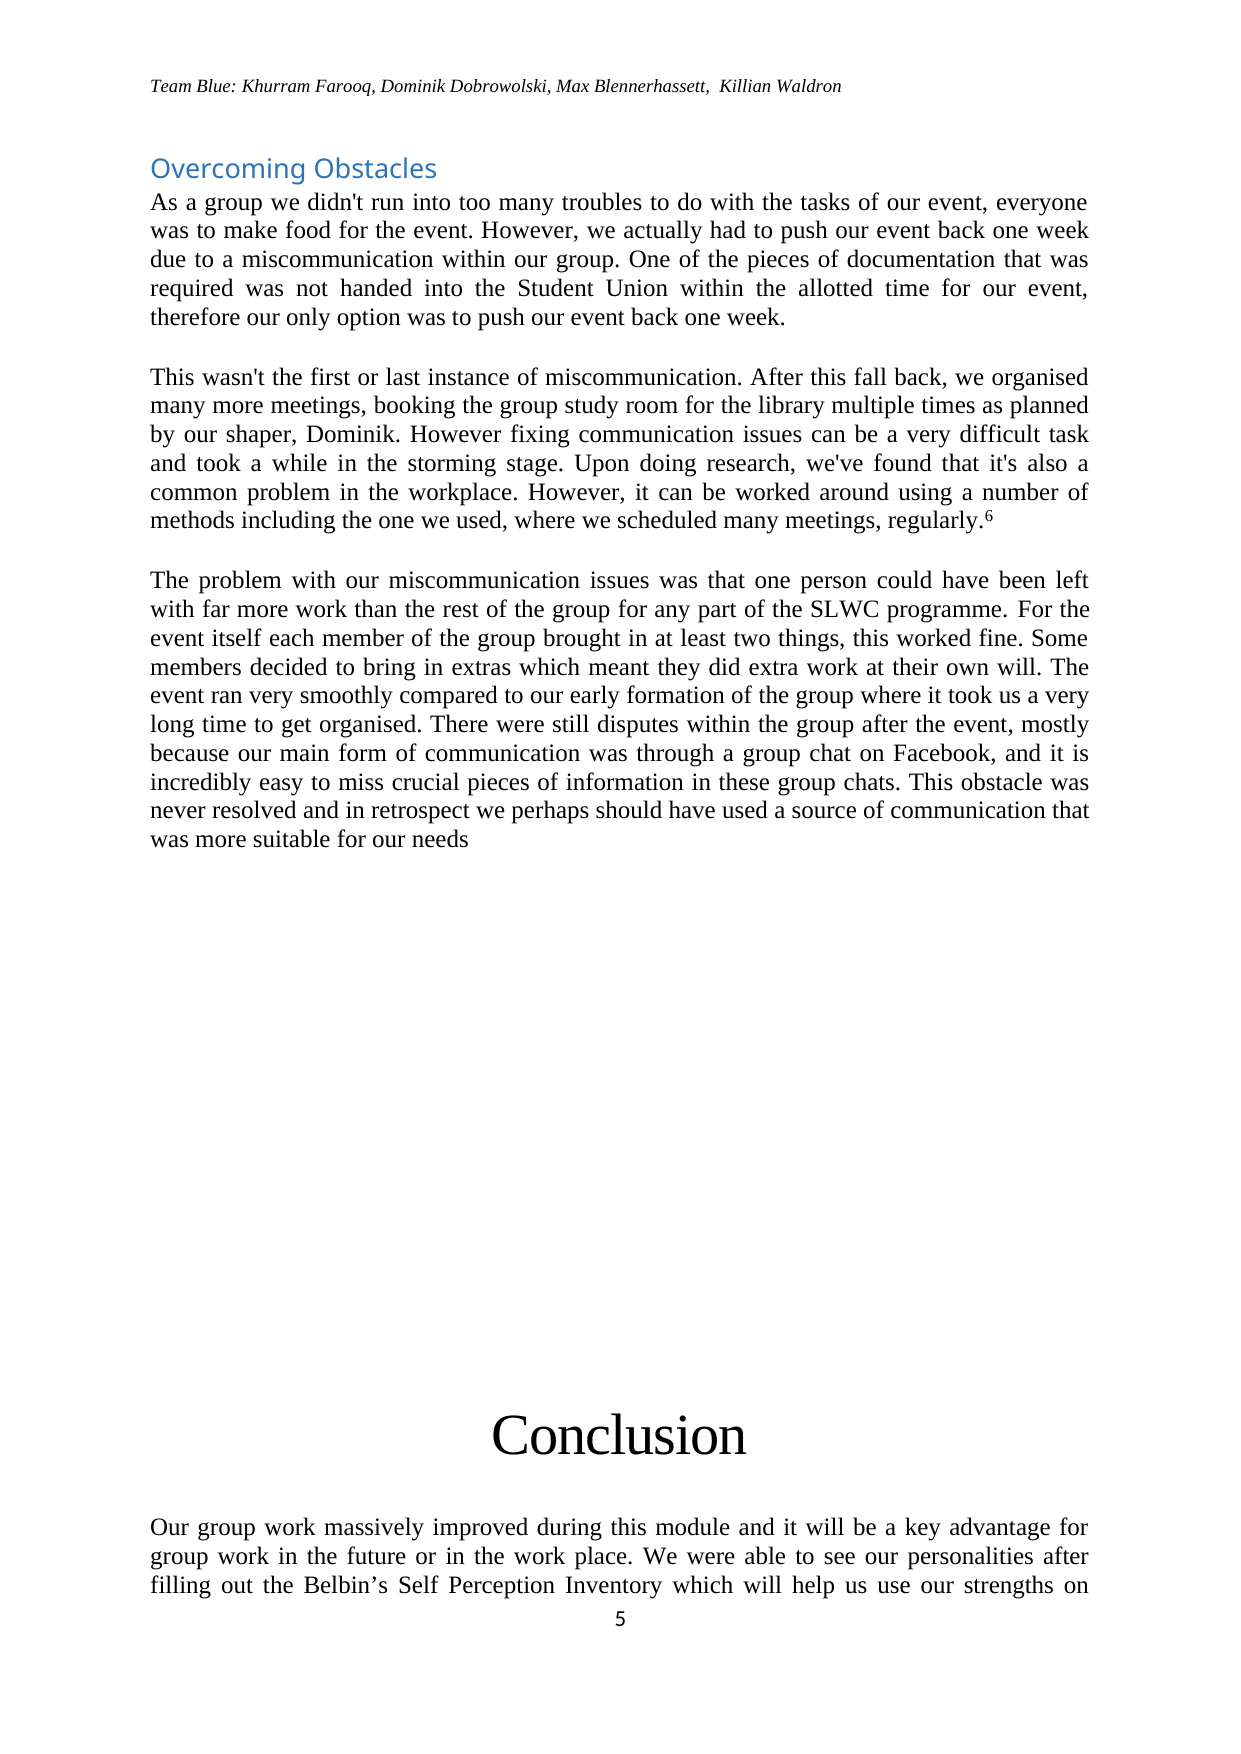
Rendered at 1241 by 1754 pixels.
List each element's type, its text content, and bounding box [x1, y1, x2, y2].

title Conclusion [150, 1400, 1090, 1467]
text The problem with our miscommunication issues was that one person could have been left with far more work than the rest of the group for any part of the SLWC programme. For the event itself each member of the group brought in at least two things, this worked fine. Some members decided to bring in extras which meant they did extra work at their own will. The event ran very smoothly compared to our early formation of the group where it took us a very long time to get organised. There were still disputes within the group after the event, mostly because our main form of communication was through a group chat on Facebook, and it is incredibly easy to miss crucial pieces of information in these group chats. This obstacle was never resolved and in retrospect we perhaps should have used a source of communication that was more suitable for our needs [150, 566, 1090, 853]
text This wasn't the first or last instance of miscommunication. After this fall back, we organised many more meetings, booking the group study room for the library multiple times as planned by our shaper, Dominik. However fixing communication issues can be a very difficult task and took a while in the storming stage. Upon doing research, we've found that it's also a common problem in the workplace. However, it can be worked around using a number of methods including the one we used, where we scheduled many meetings, regularly.6 [150, 362, 1090, 534]
text Our group work massively improved during this module and it will be a key advantage for group work in the future or in the work place. We were able to see our personalities after filling out the Belbin’s Self Perception Inventory which will help us use our strengths on [150, 1512, 1090, 1598]
text As a group we didn't run into too many troubles to do with the tasks of our event, everyone was to make food for the event. However, we actually had to push our event back one week due to a miscommunication within our group. One of the pieces of documentation that was required was not handed into the Student Union within the allotted time for our event, therefore our only option was to push our event back one week. [150, 187, 1090, 331]
subtitle Overcoming Obstacles [150, 150, 1090, 187]
